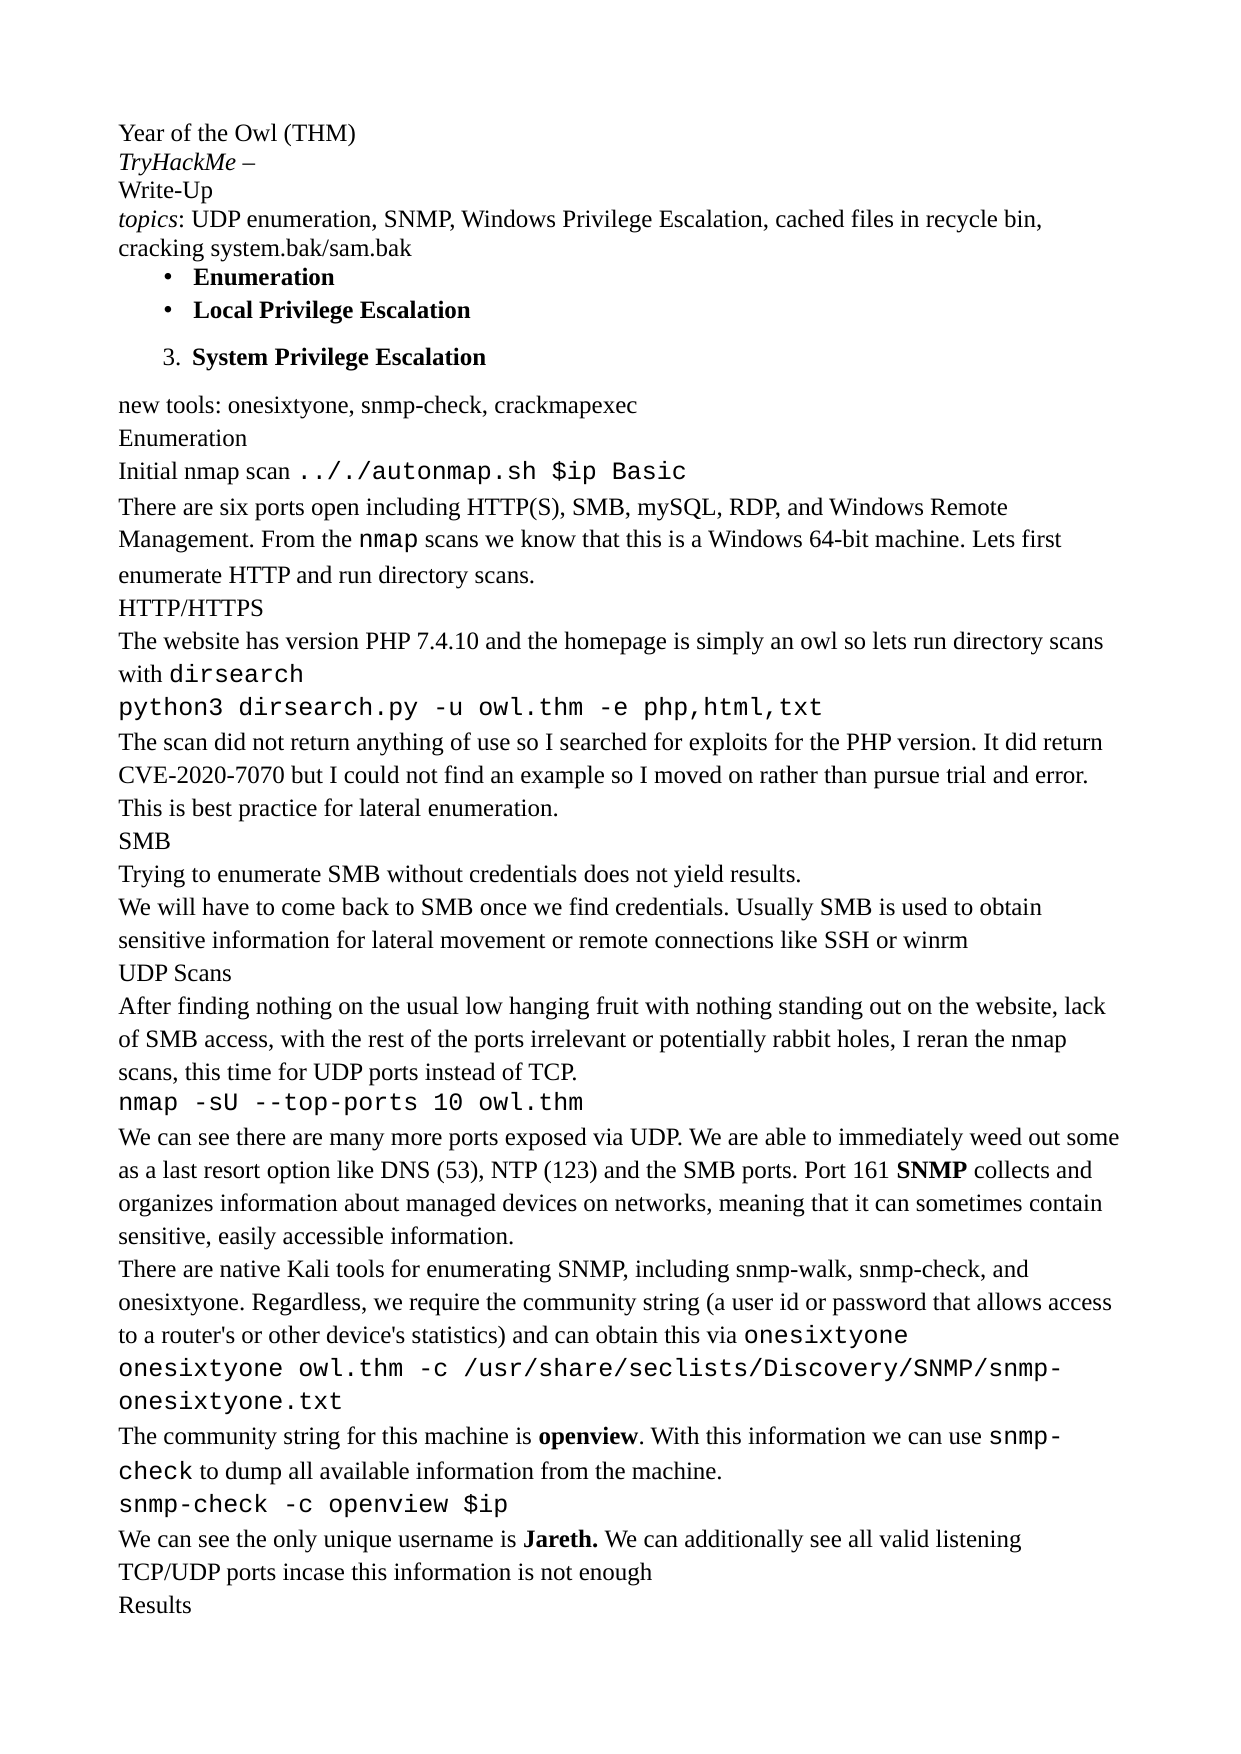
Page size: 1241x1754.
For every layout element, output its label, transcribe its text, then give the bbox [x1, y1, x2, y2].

text Results [118, 1590, 1122, 1619]
text Trying to enumerate SMB without credentials does not yield results. [118, 859, 1122, 887]
text UDP Scans [118, 958, 1122, 987]
text There are native Kali tools for enumerating SNMP, including snmp-walk, snmp-check, and onesixtyone. Regardless, we require the community string (a user id or password that allows access to a router's or other device's statistics) and can obtain this via onesixtyone [118, 1254, 1122, 1351]
text Write-Up [118, 176, 1122, 204]
text python3 dirsearch.py -u owl.thm -e php,html,txt [118, 694, 1122, 722]
text The scan did not return anything of use so I searched for exploits for the PHP version. It did return CVE-2020-7070 but I could not find an example so I moved on rather than pursue trial and error. This is best practice for lateral enumeration. [118, 727, 1122, 821]
text We can see there are many more ports exposed via UDP. We are able to immediately weed out some as a last resort option like DNS (53), NTP (123) and the SMB ports. Port 161 SNMP collects and organizes information about managed devices on networks, meaning that it can sometimes contain sensitive, easily accessible information. [118, 1122, 1122, 1250]
text topics: UDP enumeration, SNMP, Windows Privilege Escalation, cached files in recycle bin, cracking system.bak/sam.bak [118, 204, 1122, 262]
text We can see the only unique username is Jareth. We can additionally see all valid listening TCP/UDP ports incase this information is not enough [118, 1524, 1122, 1586]
text HTTP/HTTPS [118, 593, 1122, 621]
text snmp-check -c openview $ip [118, 1491, 1122, 1520]
text TryHackMe – [118, 147, 1122, 176]
text We will have to come back to SMB once we find credentials. Usually SMB is used to obtain sensitive information for lateral movement or remote connections like SSH or winrm [118, 892, 1122, 953]
list System Privilege Escalation [162, 342, 1122, 371]
list Local Privilege Escalation [164, 295, 1122, 324]
text onesixtyone owl.thm -c /usr/share/seclists/Discovery/SNMP/snmp-onesixtyone.txt [118, 1356, 1122, 1417]
text The community string for this machine is openview. With this information we can use snmp-check to dump all available information from the machine. [118, 1421, 1122, 1487]
text After finding nothing on the usual low hanging fruit with nothing standing out on the website, lack of SMB access, with the rest of the ports irrelevant or potentially rabbit holes, I reran the nmap scans, this time for UDP ports instead of TCP. [118, 991, 1122, 1086]
text Enumeration [118, 423, 1122, 452]
text Year of the Owl (THM) [118, 118, 1122, 147]
list Enumeration [164, 262, 1122, 291]
text The website has version PHP 7.4.10 and the homepage is simply an owl so lets run directory scans with dirsearch [118, 626, 1122, 689]
text new tools: onesixtyone, snmp-check, crackmapexec [118, 390, 1122, 419]
text Initial nmap scan .././autonmap.sh $ip Basic [118, 456, 1122, 487]
text SMB [118, 826, 1122, 854]
text nmap -sU --top-ports 10 owl.thm [118, 1090, 1122, 1118]
text There are six ports open including HTTP(S), SMB, mySQL, RDP, and Windows Remote Management. From the nmap scans we know that this is a Windows 64-bit machine. Lets first enumerate HTTP and run directory scans. [118, 492, 1122, 588]
